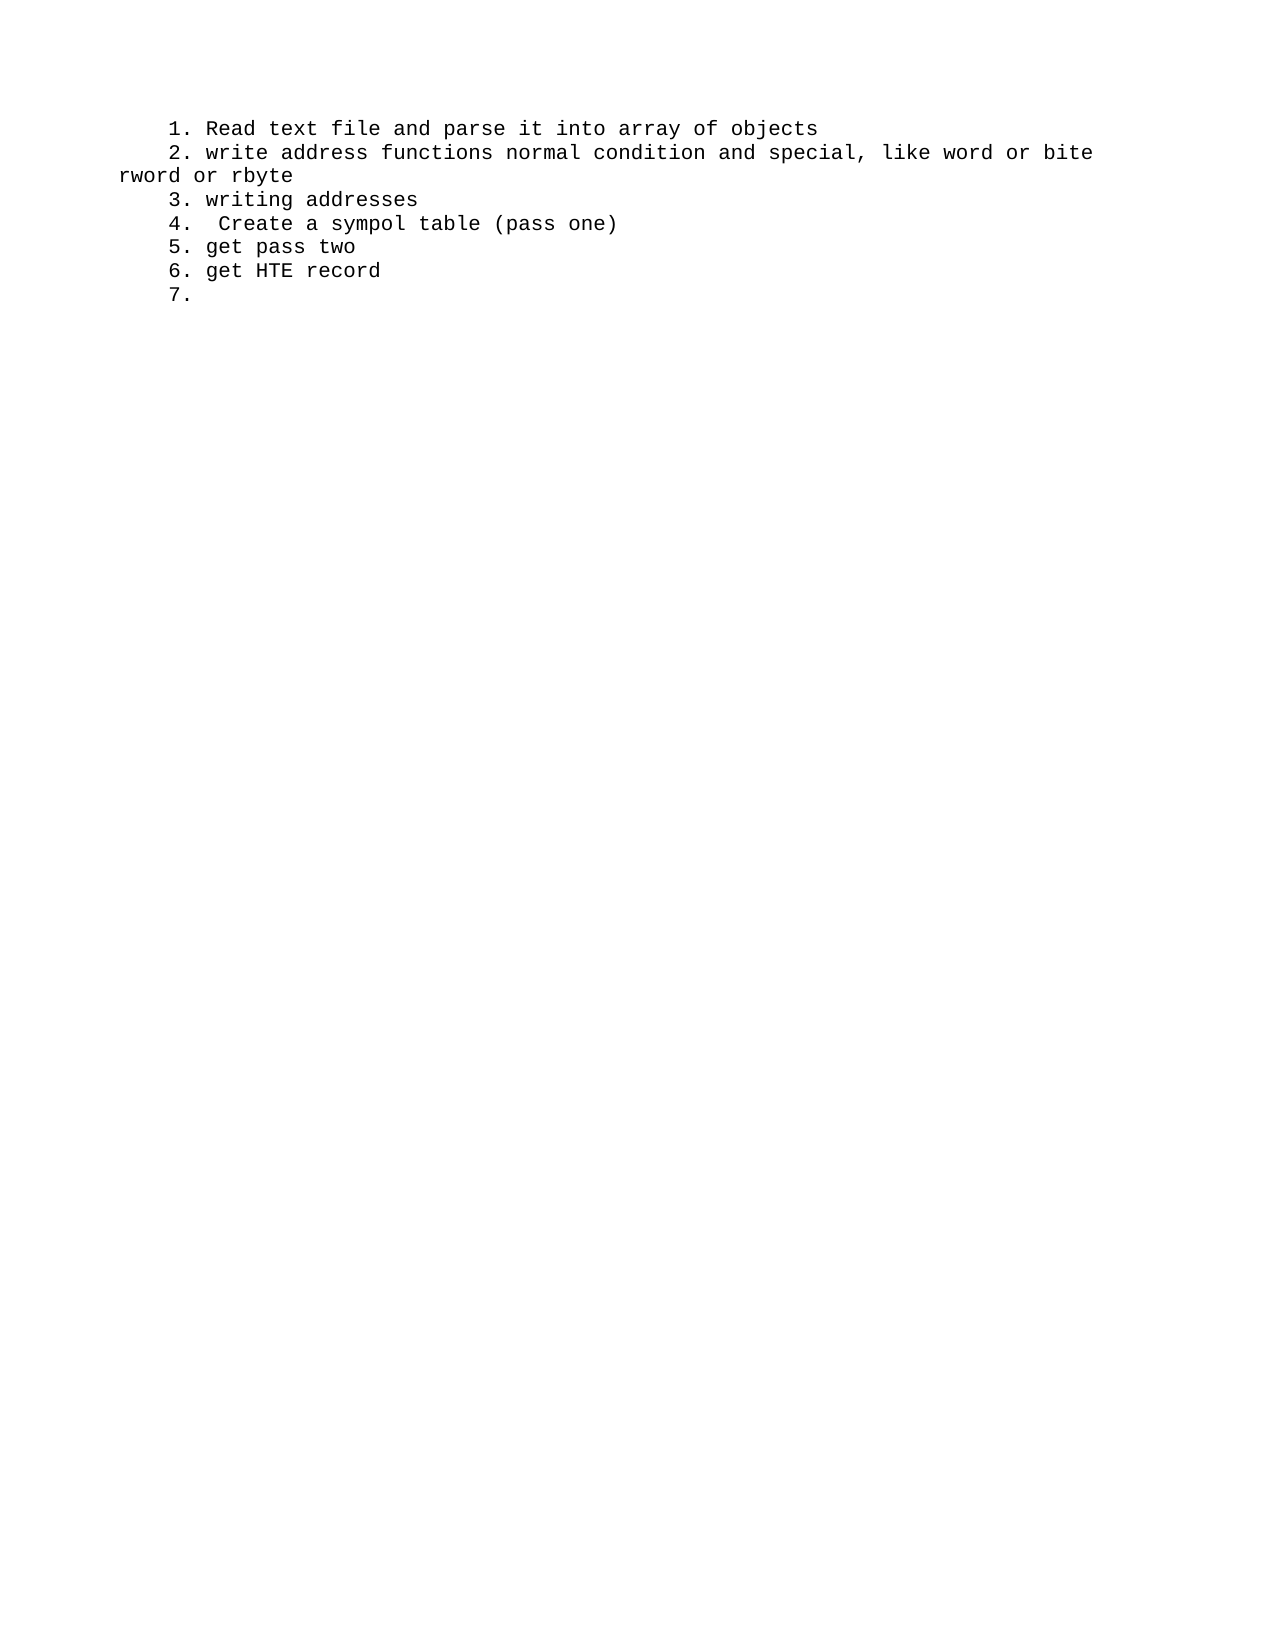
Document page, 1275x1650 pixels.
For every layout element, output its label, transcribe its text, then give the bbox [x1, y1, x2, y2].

text 3. writing addresses [118, 189, 1157, 213]
text 2. write address functions normal condition and special, like word or bite rword or rbyte [118, 142, 1157, 189]
text 7. [118, 284, 1157, 307]
text 4. Create a sympol table (pass one) [118, 213, 1157, 236]
text 1. Read text file and parse it into array of objects [118, 118, 1157, 142]
text 5. get pass two [118, 236, 1157, 260]
text 6. get HTE record [118, 260, 1157, 284]
